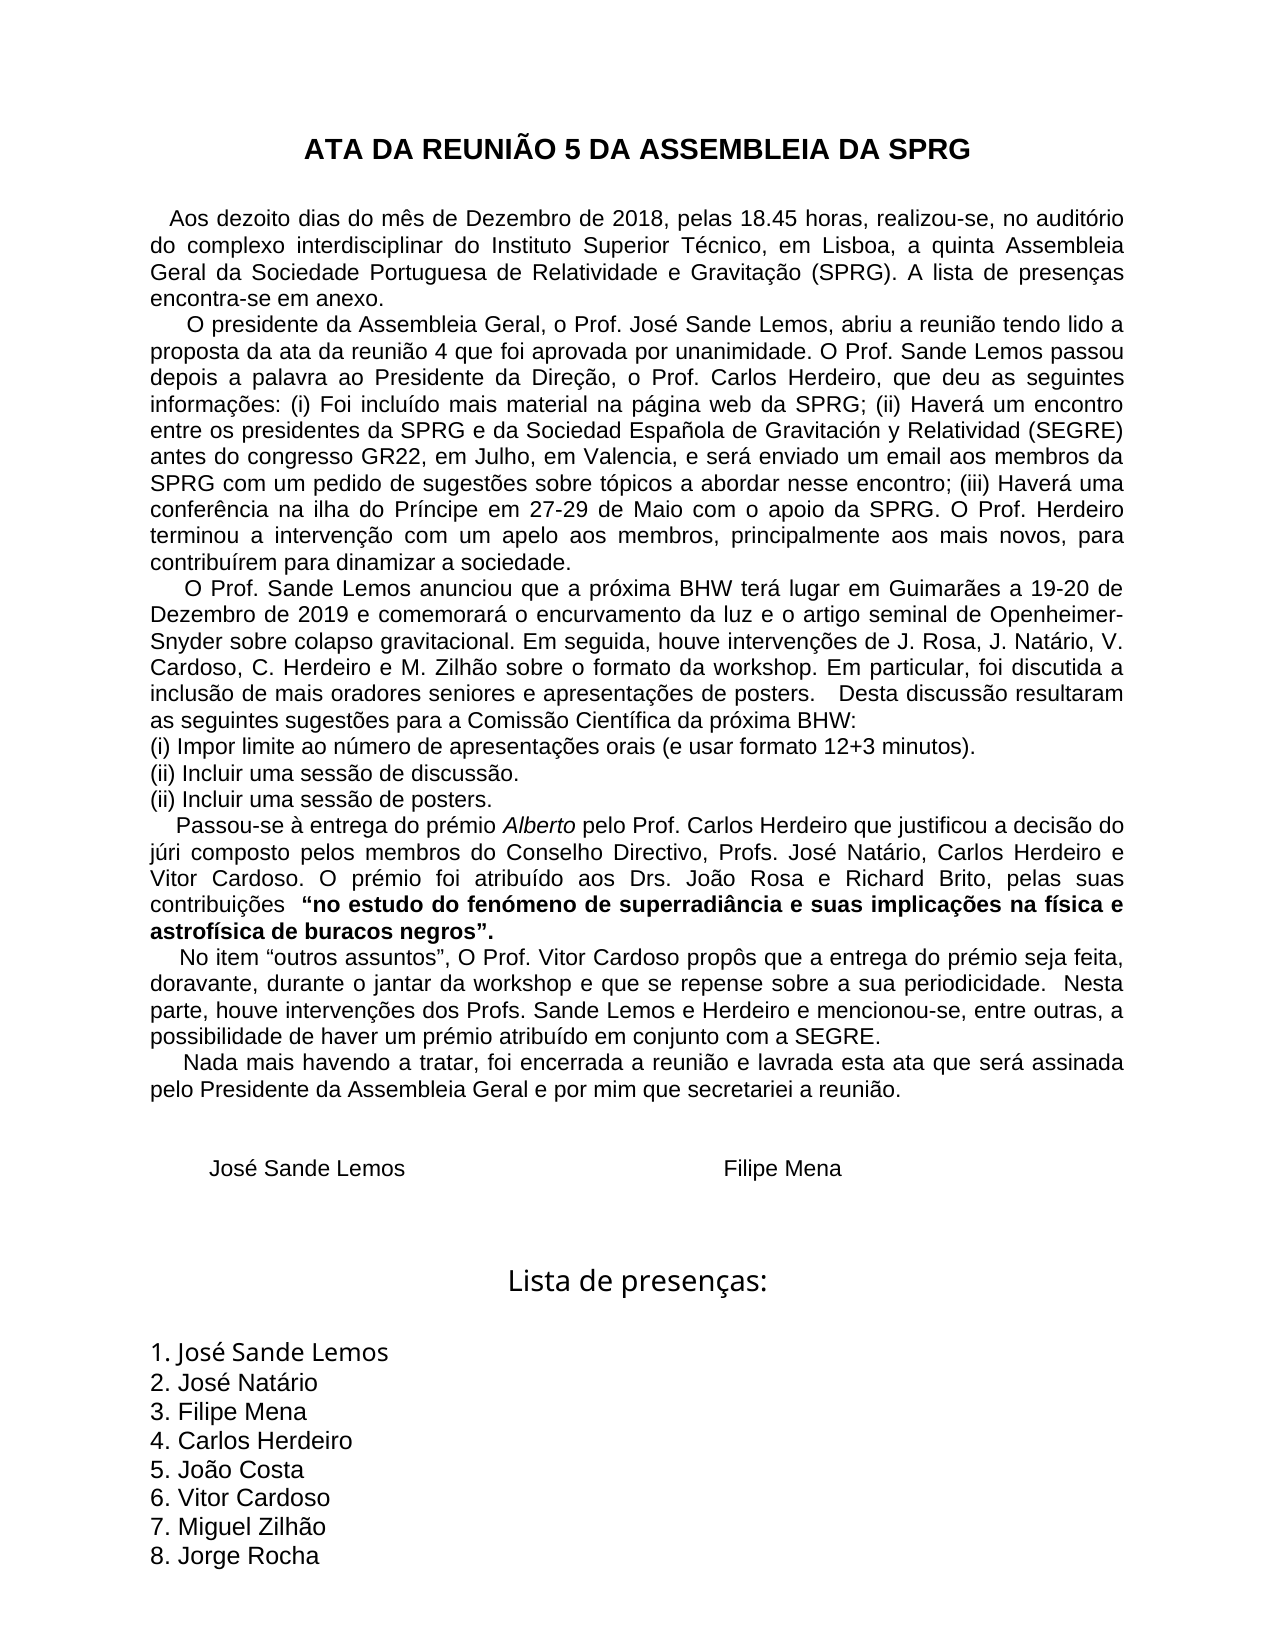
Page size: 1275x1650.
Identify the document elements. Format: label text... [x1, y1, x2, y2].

text O Prof. Sande Lemos anunciou que a próxima BHW terá lugar em Guimarães a 19-20 de Dezembro de 2019 e comemorará o encurvamento da luz e o artigo seminal de Openheimer-Snyder sobre colapso gravitacional. Em seguida, houve intervenções de J. Rosa, J. Natário, V. Cardoso, C. Herdeiro e M. Zilhão sobre o formato da workshop. Em particular, foi discutida a inclusão de mais oradores seniores e apresentações de posters. Desta discussão resultaram as seguintes sugestões para a Comissão Científica da próxima BHW: [150, 575, 1125, 733]
text 3. Filipe Mena [150, 1397, 1125, 1426]
text 8. Jorge Rocha [150, 1541, 1125, 1569]
text Nada mais havendo a tratar, foi encerrada a reunião e lavrada esta ata que será assinada pelo Presidente da Assembleia Geral e por mim que secretariei a reunião. [150, 1049, 1125, 1102]
text O presidente da Assembleia Geral, o Prof. José Sande Lemos, abriu a reunião tendo lido a proposta da ata da reunião 4 que foi aprovada por unanimidade. O Prof. Sande Lemos passou depois a palavra ao Presidente da Direção, o Prof. Carlos Herdeiro, que deu as seguintes informações: (i) Foi incluído mais material na página web da SPRG; (ii) Haverá um encontro entre os presidentes da SPRG e da Sociedad Española de Gravitación y Relatividad (SEGRE) antes do congresso GR22, em Julho, em Valencia, e será enviado um email aos membros da SPRG com um pedido de sugestões sobre tópicos a abordar nesse encontro; (iii) Haverá uma conferência na ilha do Príncipe em 27-29 de Maio com o apoio da SPRG. O Prof. Herdeiro terminou a intervenção com um apelo aos membros, principalmente aos mais novos, para contribuírem para dinamizar a sociedade. [150, 311, 1125, 575]
text (ii) Incluir uma sessão de posters. [150, 786, 1125, 812]
text Lista de presenças: [150, 1261, 1125, 1300]
text José Sande Lemos Filipe Mena [150, 1155, 1125, 1181]
text 6. Vitor Cardoso [150, 1483, 1125, 1512]
text 1. José Sande Lemos [150, 1334, 1125, 1368]
text No item “outros assuntos”, O Prof. Vitor Cardoso propôs que a entrega do prémio seja feita, doravante, durante o jantar da workshop e que se repense sobre a sua periodicidade. Nesta parte, houve intervenções dos Profs. Sande Lemos e Herdeiro e mencionou-se, entre outras, a possibilidade de haver um prémio atribuído em conjunto com a SEGRE. [150, 944, 1125, 1049]
text (i) Impor limite ao número de apresentações orais (e usar formato 12+3 minutos). [150, 733, 1125, 759]
text ATA DA REUNIÃO 5 DA ASSEMBLEIA DA SPRG [150, 132, 1125, 165]
text 2. José Natário [150, 1368, 1125, 1397]
text 7. Miguel Zilhão [150, 1512, 1125, 1541]
text (ii) Incluir uma sessão de discussão. [150, 759, 1125, 786]
text Aos dezoito dias do mês de Dezembro de 2018, pelas 18.45 horas, realizou-se, no auditório do complexo interdisciplinar do Instituto Superior Técnico, em Lisboa, a quinta Assembleia Geral da Sociedade Portuguesa de Relatividade e Gravitação (SPRG). A lista de presenças encontra-se em anexo. [150, 199, 1125, 311]
text Passou-se à entrega do prémio Alberto pelo Prof. Carlos Herdeiro que justificou a decisão do júri composto pelos membros do Conselho Directivo, Profs. José Natário, Carlos Herdeiro e Vitor Cardoso. O prémio foi atribuído aos Drs. João Rosa e Richard Brito, pelas suas contribuições “no estudo do fenómeno de superradiância e suas implicações na física e astrofísica de buracos negros”. [150, 812, 1125, 944]
text 4. Carlos Herdeiro [150, 1426, 1125, 1454]
text 5. João Costa [150, 1454, 1125, 1483]
